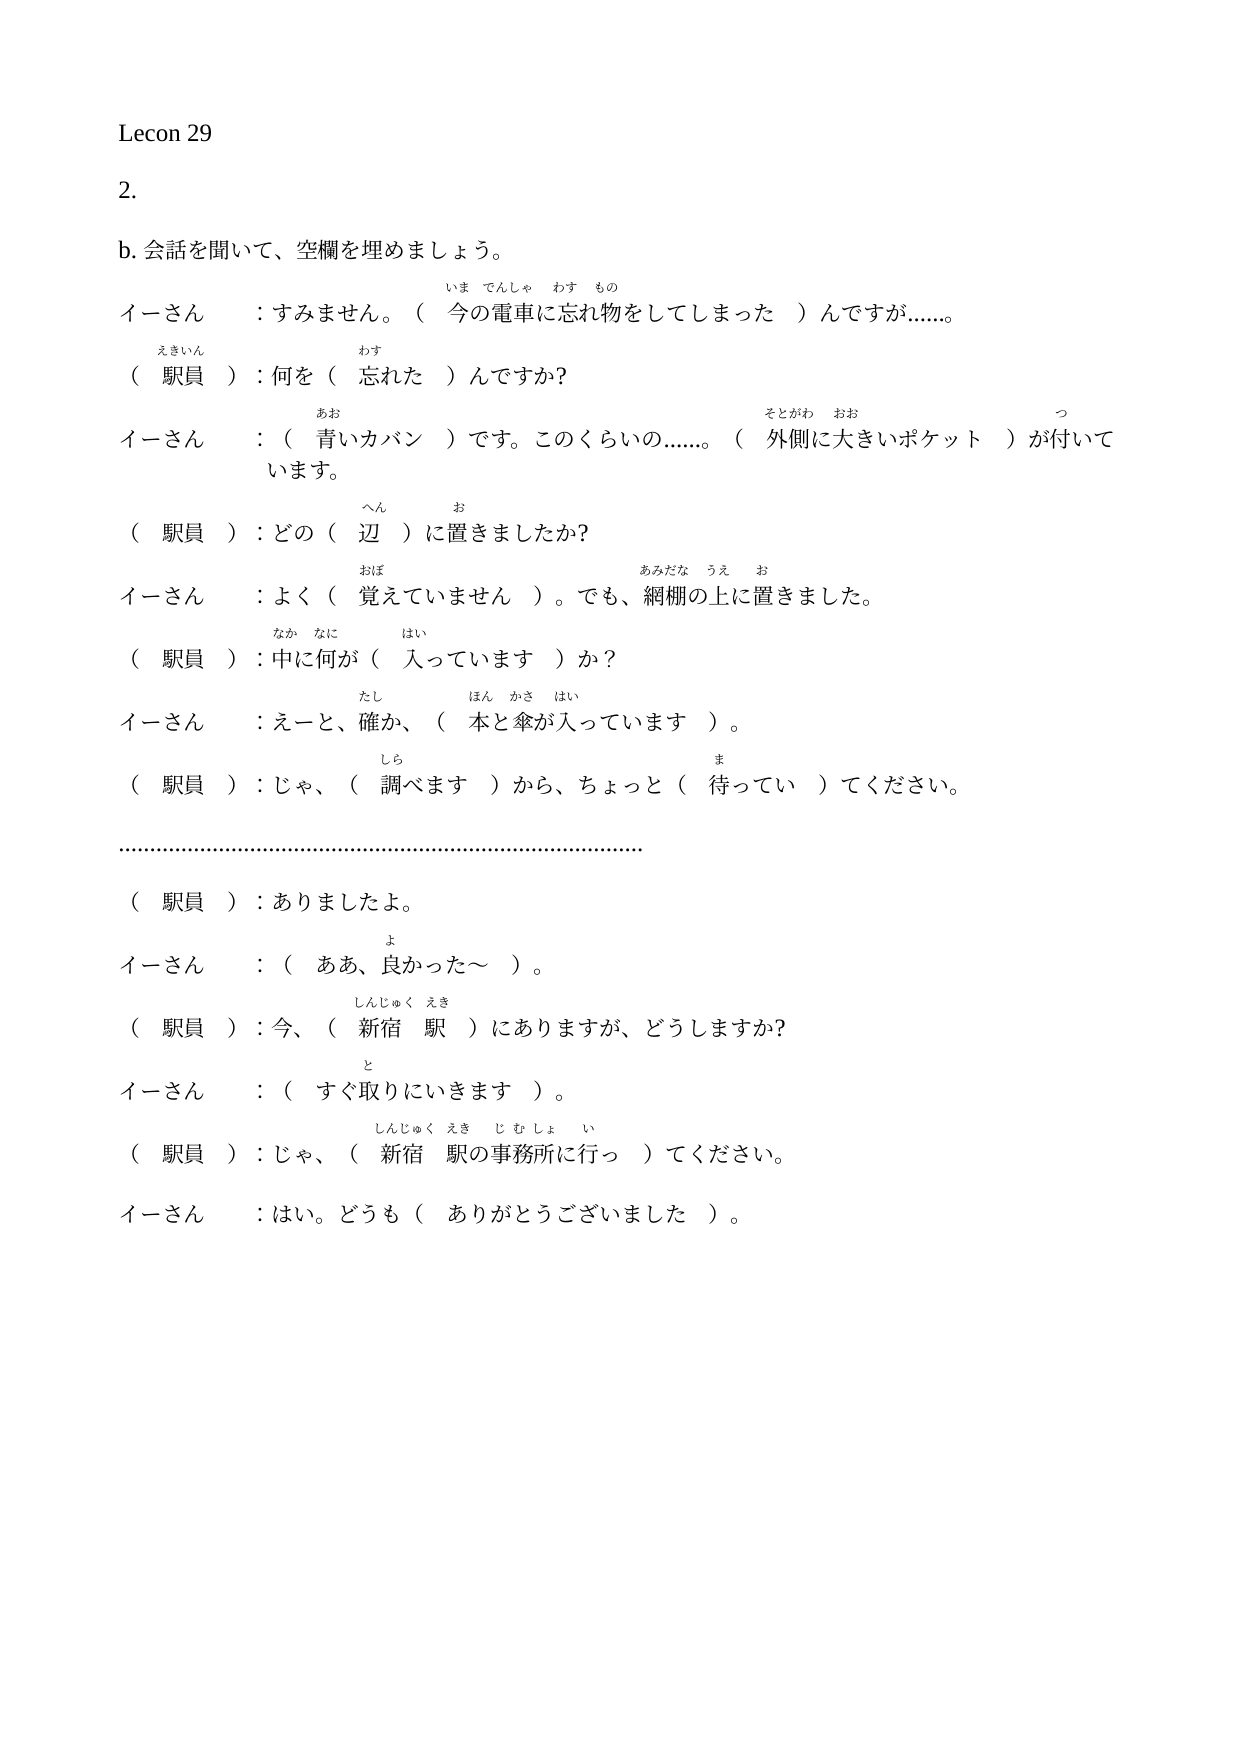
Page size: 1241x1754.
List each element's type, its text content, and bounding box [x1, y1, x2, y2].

text （ 駅員 ）：何を（ 忘れた ）んですか? [118, 359, 1122, 390]
text （ 駅員 ）：じゃ、（ 調べます ）から、ちょっと（ 待ってい ）てください。 [118, 768, 1122, 799]
text （ 駅員 ）：どの（ 辺 ）に置きましたか? [118, 516, 1122, 548]
text なか なに はい [118, 611, 1122, 642]
text しら ま [118, 736, 1122, 768]
text へん お [118, 485, 1122, 516]
text 2. [118, 176, 1122, 204]
text （ 駅員 ）：中に何が（ 入っています ）か？ [118, 642, 1122, 673]
text イーさん ：えーと、確か、（ 本と傘が入っています ）。 [118, 705, 1122, 736]
text b. 会話を聞いて、空欄を埋めましょう。 [118, 233, 1122, 264]
text しんじゅく えき じ む しょ い [118, 1106, 1122, 1137]
text イーさん ：（ すぐ取りにいきます ）。 [118, 1074, 1122, 1106]
text いま でんしゃ わす もの [118, 264, 1122, 296]
text （ 駅員 ）：今、（ 新宿 駅 ）にありますが、どうしますか? [118, 1011, 1122, 1043]
text たし ほん かさ はい [118, 673, 1122, 705]
text .................................................................................... [118, 828, 1122, 857]
text （ 駅員 ）：じゃ、（ 新宿 駅の事務所に行っ ）てください。 [118, 1137, 1122, 1169]
text （ 駅員 ）：ありましたよ。 [118, 886, 1122, 917]
text あお そとがわ おお つ [118, 390, 1122, 422]
text と [118, 1043, 1122, 1074]
text Lecon 29 [118, 118, 1122, 147]
text イーさん ：（ 青いカバン ）です。このくらいの......。（ 外側に大きいポケット ）が付いて います。 [118, 422, 1122, 485]
text よ [118, 917, 1122, 948]
text えきいん わす [118, 327, 1122, 359]
text イーさん ：すみません。（ 今の電車に忘れ物をしてしまった ）んですが......。 [118, 296, 1122, 327]
text おぼ あみだな うえ お [118, 548, 1122, 579]
text しんじゅく えき [118, 980, 1122, 1011]
text イーさん ：はい。どうも（ ありがとうございました ）。 [118, 1197, 1122, 1229]
text イーさん ：（ ああ、良かった〜 ）。 [118, 948, 1122, 980]
text イーさん ：よく（ 覚えていません ）。でも、網棚の上に置きました。 [118, 579, 1122, 611]
